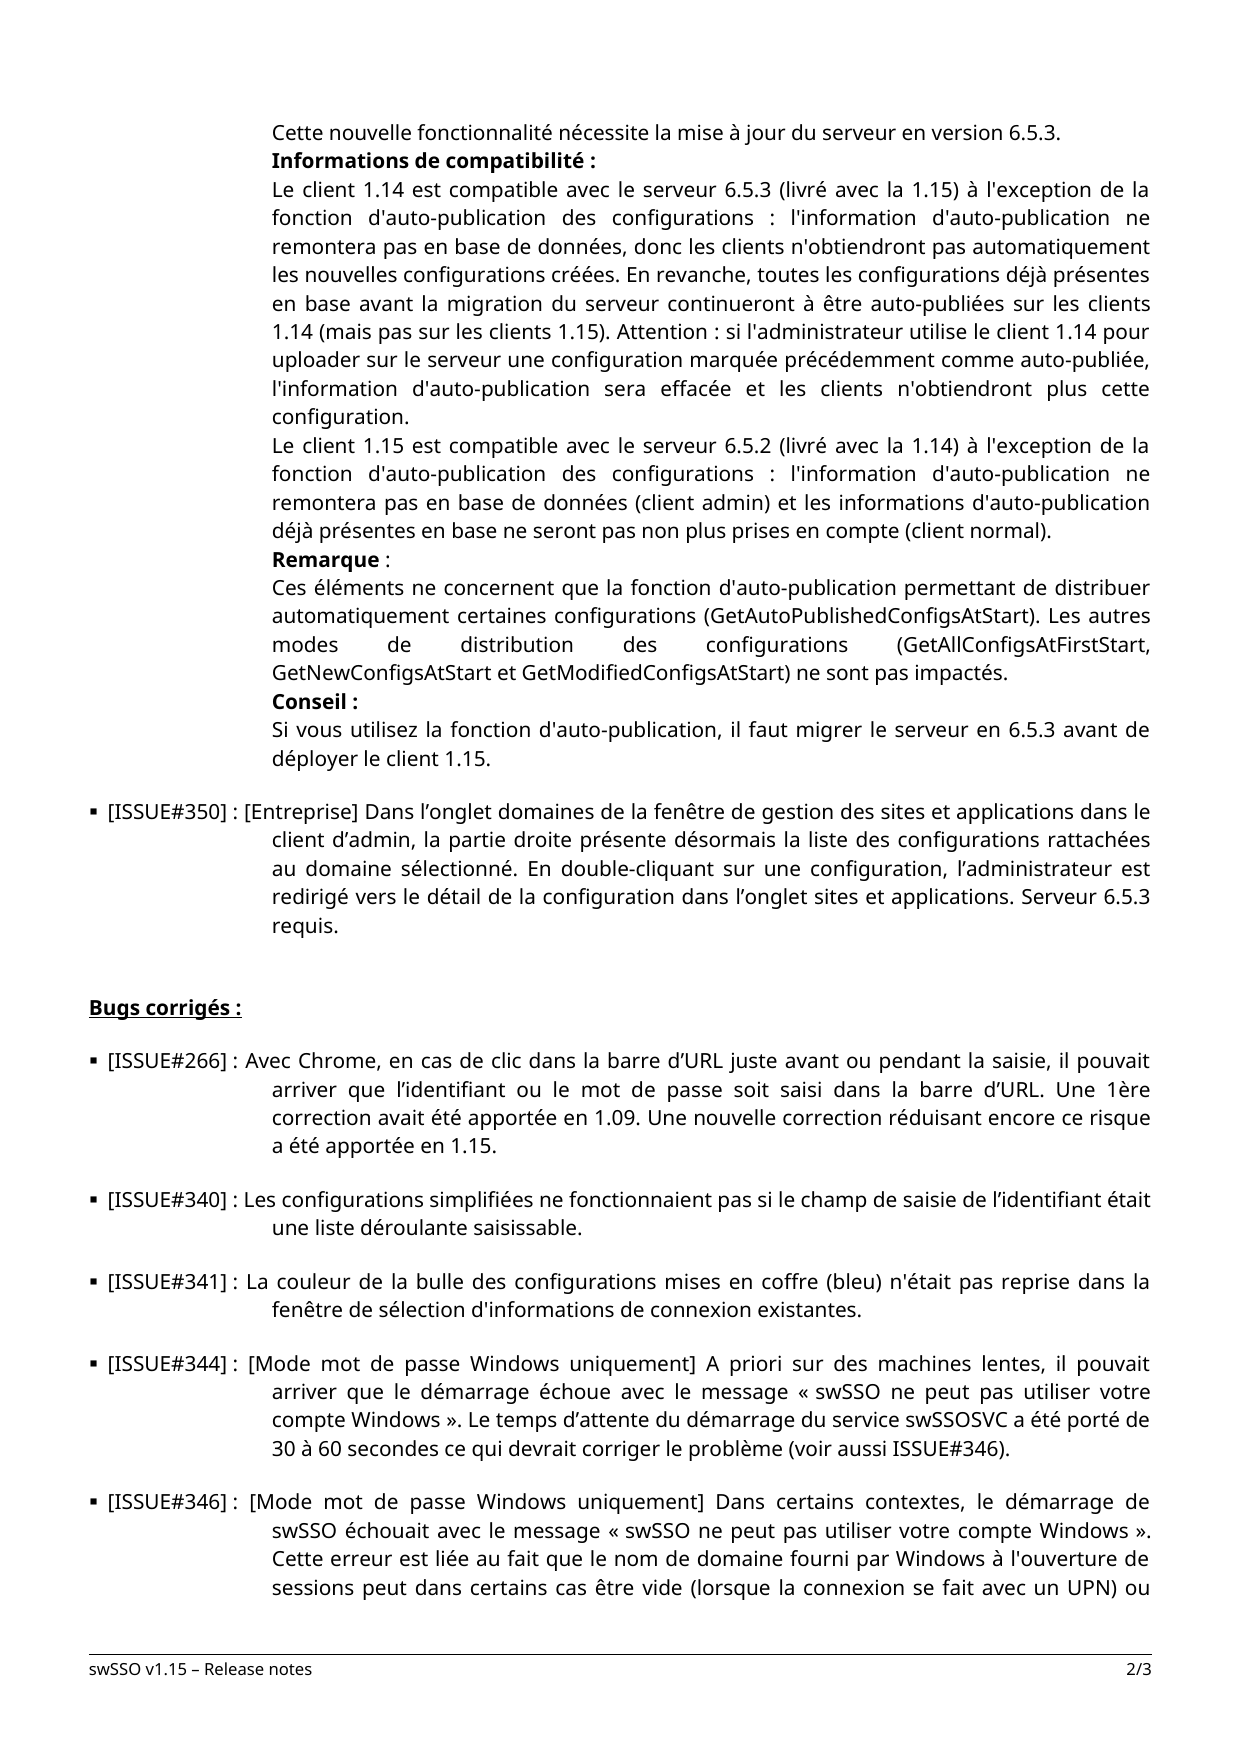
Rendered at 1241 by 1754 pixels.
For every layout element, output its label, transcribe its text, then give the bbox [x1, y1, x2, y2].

list [ISSUE#350] : [Entreprise] Dans l’onglet domaines de la fenêtre de gestion des sites et applications dans le client d’admin, la partie droite présente désormais la liste des configurations rattachées au domaine sélectionné. En double-cliquant sur une configuration, l’administrateur est redirigé vers le détail de la configuration dans l’onglet sites et applications. Serveur 6.5.3 requis. [89, 797, 1152, 939]
list [ISSUE#346] : [Mode mot de passe Windows uniquement] Dans certains contextes, le démarrage de swSSO échouait avec le message « swSSO ne peut pas utiliser votre compte Windows ». Cette erreur est liée au fait que le nom de domaine fourni par Windows à l'ouverture de sessions peut dans certains cas être vide (lorsque la connexion se fait avec un UPN) ou [89, 1487, 1152, 1601]
list Cette nouvelle fonctionnalité nécessite la mise à jour du serveur en version 6.5.3. Informations de compatibilité : Le client 1.14 est compatible avec le serveur 6.5.3 (livré avec la 1.15) à l'exception de la fonction d'auto-publication des configurations : l'information d'auto-publication ne remontera pas en base de données, donc les clients n'obtiendront pas automatiquement les nouvelles configurations créées. En revanche, toutes les configurations déjà présentes en base avant la migration du serveur continueront à être auto-publiées sur les clients 1.14 (mais pas sur les clients 1.15). Attention : si l'administrateur utilise le client 1.14 pour uploader sur le serveur une configuration marquée précédemment comme auto-publiée, l'information d'auto-publication sera effacée et les clients n'obtiendront plus cette configuration. Le client 1.15 est compatible avec le serveur 6.5.2 (livré avec la 1.14) à l'exception de la fonction d'auto-publication des configurations : l'information d'auto-publication ne remontera pas en base de données (client admin) et les informations d'auto-publication déjà présentes en base ne seront pas non plus prises en compte (client normal). Remarque : Ces éléments ne concernent que la fonction d'auto-publication permettant de distribuer automatiquement certaines configurations (GetAutoPublishedConfigsAtStart). Les autres modes de distribution des configurations (GetAllConfigsAtFirstStart, GetNewConfigsAtStart et GetModifiedConfigsAtStart) ne sont pas impactés. Conseil : Si vous utilisez la fonction d'auto-publication, il faut migrer le serveur en 6.5.3 avant de déployer le client 1.15. [89, 118, 1152, 772]
list [ISSUE#340] : Les configurations simplifiées ne fonctionnaient pas si le champ de saisie de l’identifiant était une liste déroulante saisissable. [89, 1185, 1152, 1242]
list [ISSUE#341] : La couleur de la bulle des configurations mises en coffre (bleu) n'était pas reprise dans la fenêtre de sélection d'informations de connexion existantes. [89, 1267, 1152, 1324]
list [ISSUE#344] : [Mode mot de passe Windows uniquement] A priori sur des machines lentes, il pouvait arriver que le démarrage échoue avec le message « swSSO ne peut pas utiliser votre compte Windows ». Le temps d’attente du démarrage du service swSSOSVC a été porté de 30 à 60 secondes ce qui devrait corriger le problème (voir aussi ISSUE#346). [89, 1349, 1152, 1462]
list [ISSUE#266] : Avec Chrome, en cas de clic dans la barre d’URL juste avant ou pendant la saisie, il pouvait arriver que l’identifiant ou le mot de passe soit saisi dans la barre d’URL. Une 1ère correction avait été apportée en 1.09. Une nouvelle correction réduisant encore ce risque a été apportée en 1.15. [89, 1046, 1152, 1160]
text Bugs corrigés : [89, 993, 1152, 1021]
